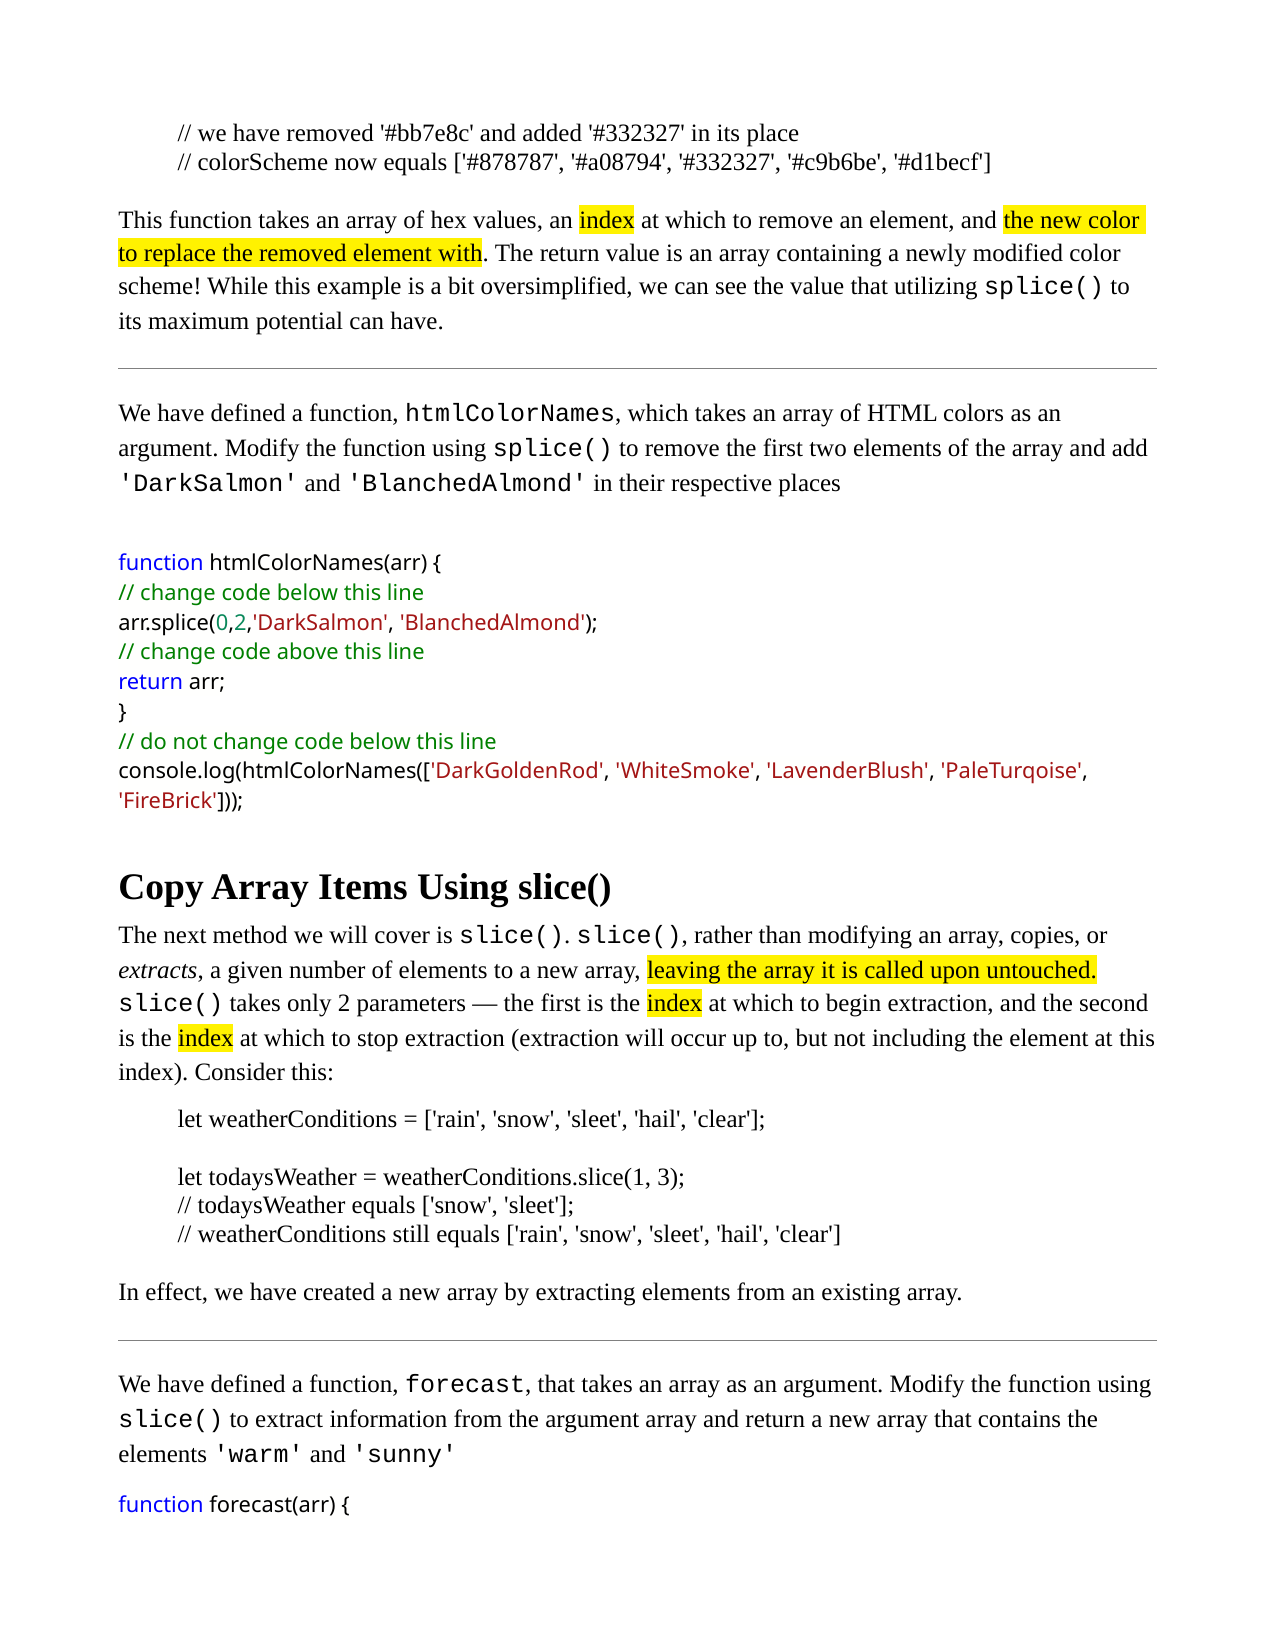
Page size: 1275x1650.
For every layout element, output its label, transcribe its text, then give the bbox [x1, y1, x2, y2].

text We have defined a function, htmlColorNames, which takes an array of HTML colors as an argument. Modify the function using splice() to remove the first two elements of the array and add 'DarkSalmon' and 'BlanchedAlmond' in their respective places [118, 398, 1157, 499]
text function forecast(arr) { [118, 1489, 1157, 1519]
text We have defined a function, forecast, that takes an array as an argument. Modify the function using slice() to extract information from the argument array and return a new array that contains the elements 'warm' and 'sunny' [118, 1369, 1157, 1470]
text This function takes an array of hex values, an index at which to remove an element, and the new color to replace the removed element with. The return value is an array containing a newly modified color scheme! While this example is a bit oversimplified, we can see the value that utilizing splice() to its maximum potential can have. [118, 205, 1157, 335]
text arr.splice(0,2,'DarkSalmon', 'BlanchedAlmond'); [118, 607, 1157, 636]
text function htmlColorNames(arr) { [118, 547, 1157, 577]
text return arr; [118, 666, 1157, 696]
text console.log(htmlColorNames(['DarkGoldenRod', 'WhiteSmoke', 'LavenderBlush', 'PaleTurqoise', 'FireBrick'])); [118, 756, 1157, 815]
text } [118, 696, 1157, 726]
subtitle Copy Array Items Using slice() [118, 865, 1157, 908]
text // we have removed '#bb7e8c' and added '#332327' in its place // colorScheme now equals ['#878787', '#a08794', '#332327', '#c9b6be', '#d1becf'] [177, 118, 1098, 176]
text let weatherConditions = ['rain', 'snow', 'sleet', 'hail', 'clear']; let todaysWeather = weatherConditions.slice(1, 3); // todaysWeather equals ['snow', 'sleet']; // weatherConditions still equals ['rain', 'snow', 'sleet', 'hail', 'clear'] [177, 1104, 1098, 1248]
text The next method we will cover is slice(). slice(), rather than modifying an array, copies, or extracts, a given number of elements to a new array, leaving the array it is called upon untouched. slice() takes only 2 parameters — the first is the index at which to begin extraction, and the second is the index at which to stop extraction (extraction will occur up to, but not including the element at this index). Consider this: [118, 920, 1157, 1085]
text // do not change code below this line [118, 726, 1157, 756]
text // change code above this line [118, 636, 1157, 666]
text // change code below this line [118, 577, 1157, 607]
text In effect, we have created a new array by extracting elements from an existing array. [118, 1277, 1157, 1306]
